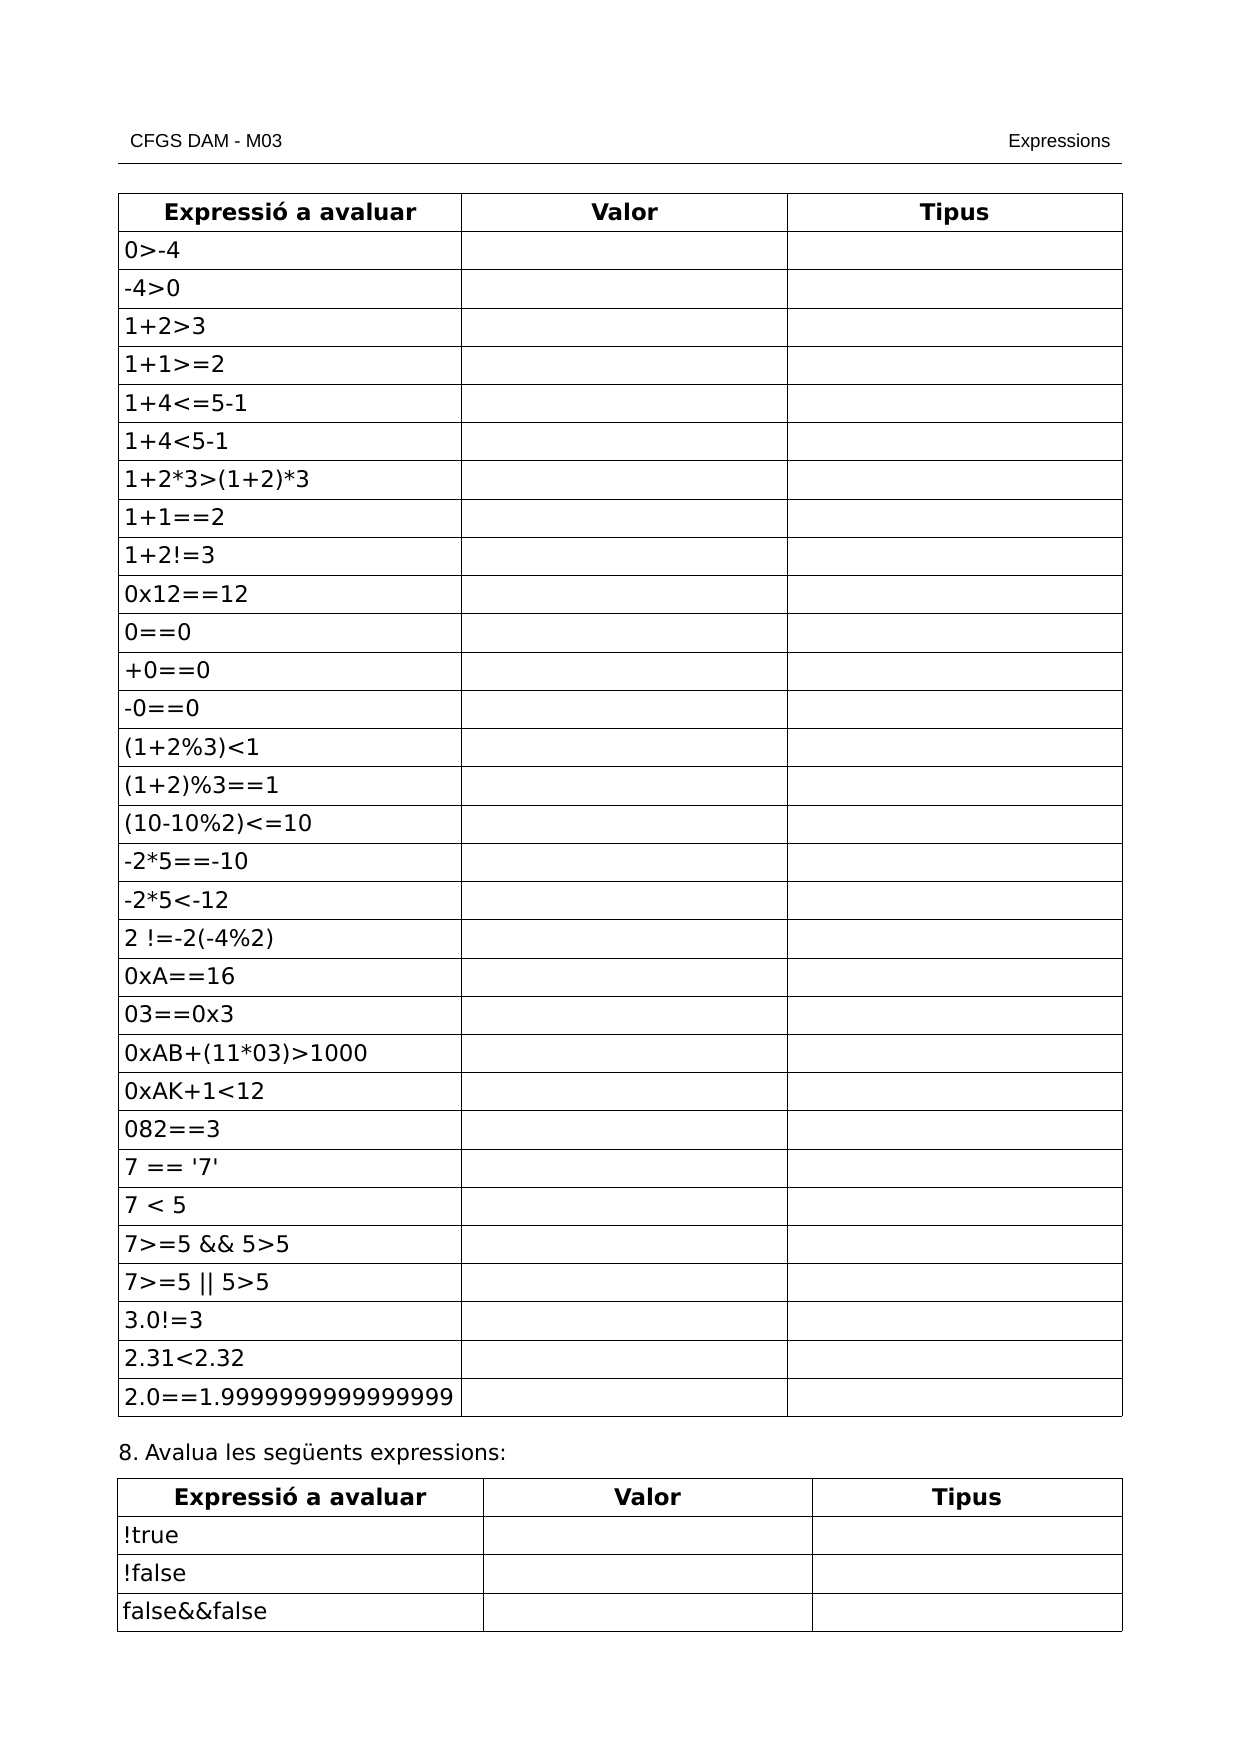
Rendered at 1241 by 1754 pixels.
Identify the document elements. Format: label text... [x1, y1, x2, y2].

table_cell [462, 576, 787, 613]
table_cell [462, 270, 787, 307]
table_cell -4>0 [119, 270, 461, 307]
table_cell [788, 767, 1122, 804]
table_header Tipus [788, 194, 1122, 231]
table_header Tipus [813, 1479, 1122, 1516]
table_cell 1+2*3>(1+2)*3 [119, 461, 461, 499]
table_cell [788, 1226, 1122, 1263]
table_cell [462, 385, 787, 422]
table_cell [788, 997, 1122, 1034]
table_cell 0x12==12 [119, 576, 461, 613]
table_cell -2*5==-10 [119, 844, 461, 881]
table_cell [462, 1226, 787, 1263]
table_cell [462, 1035, 787, 1072]
table_cell 7 == '7' [119, 1150, 461, 1187]
table_cell 1+2>3 [119, 309, 461, 346]
table_cell 0==0 [119, 614, 461, 652]
table_cell -2*5<-12 [119, 882, 461, 919]
table_cell 1+1==2 [119, 500, 461, 537]
table_cell [788, 500, 1122, 537]
table_cell [484, 1555, 812, 1592]
table_cell [484, 1517, 812, 1554]
table_cell [462, 461, 787, 499]
table_cell 7>=5 && 5>5 [119, 1226, 461, 1263]
table_cell [788, 270, 1122, 307]
table_cell [462, 959, 787, 996]
table_cell (1+2%3)<1 [119, 729, 461, 766]
table_cell 7>=5 || 5>5 [119, 1264, 461, 1301]
table_cell (1+2)%3==1 [119, 767, 461, 804]
table_cell -0==0 [119, 691, 461, 728]
table_cell [462, 882, 787, 919]
table_cell [462, 806, 787, 843]
table_cell [462, 844, 787, 881]
table_cell [788, 1379, 1122, 1416]
table_cell [462, 614, 787, 652]
table_cell [813, 1555, 1122, 1592]
table_cell [788, 423, 1122, 460]
table_cell [788, 1073, 1122, 1110]
table_cell [788, 806, 1122, 843]
table_cell [462, 729, 787, 766]
table_cell [462, 232, 787, 269]
table_cell false&&false [118, 1594, 483, 1631]
table_cell 7 < 5 [119, 1188, 461, 1225]
table_cell 1+1>=2 [119, 347, 461, 384]
table_cell [462, 1073, 787, 1110]
table_cell [462, 997, 787, 1034]
table_cell [788, 920, 1122, 957]
table_cell [462, 691, 787, 728]
table_cell 3.0!=3 [119, 1302, 461, 1340]
table_cell [788, 461, 1122, 499]
table_cell [788, 844, 1122, 881]
table_cell [788, 385, 1122, 422]
table_cell (10-10%2)<=10 [119, 806, 461, 843]
table_cell [788, 1264, 1122, 1301]
table_cell [462, 423, 787, 460]
table_cell 082==3 [119, 1111, 461, 1148]
table_cell 1+2!=3 [119, 538, 461, 575]
table_cell [788, 1035, 1122, 1072]
table_cell 0xAB+(11*03)>1000 [119, 1035, 461, 1072]
table_cell [462, 1111, 787, 1148]
table_cell [788, 309, 1122, 346]
table_cell [462, 653, 787, 690]
table_header Expressió a avaluar [118, 1479, 483, 1516]
table_cell [462, 1341, 787, 1378]
table_cell [462, 1150, 787, 1187]
table_cell +0==0 [119, 653, 461, 690]
table_cell [462, 309, 787, 346]
table_cell [462, 538, 787, 575]
table_cell [788, 691, 1122, 728]
table_cell !true [118, 1517, 483, 1554]
table_cell [788, 1341, 1122, 1378]
table_cell [813, 1517, 1122, 1554]
table_cell [484, 1594, 812, 1631]
table_cell [788, 882, 1122, 919]
table_cell 1+4<=5-1 [119, 385, 461, 422]
table_cell [788, 614, 1122, 652]
table_cell [788, 538, 1122, 575]
table_cell [788, 232, 1122, 269]
table_cell !false [118, 1555, 483, 1592]
table_cell [788, 347, 1122, 384]
table_cell 2 !=-2(-4%2) [119, 920, 461, 957]
table_cell [462, 1379, 787, 1416]
table_cell [462, 920, 787, 957]
table_cell 03==0x3 [119, 997, 461, 1034]
table_cell [462, 347, 787, 384]
table_cell [462, 1264, 787, 1301]
table_cell [788, 1302, 1122, 1340]
table_cell [462, 767, 787, 804]
table_cell [788, 1188, 1122, 1225]
table_cell 1+4<5-1 [119, 423, 461, 460]
table_cell [788, 1150, 1122, 1187]
table_cell 0>-4 [119, 232, 461, 269]
table_header Expressió a avaluar [119, 194, 461, 231]
table_cell 0xA==16 [119, 959, 461, 996]
table_cell [462, 1188, 787, 1225]
table_cell [788, 576, 1122, 613]
table_cell 2.0==1.9999999999999999 [119, 1379, 461, 1416]
table_cell [462, 1302, 787, 1340]
table_cell [813, 1594, 1122, 1631]
table_cell [788, 729, 1122, 766]
table_cell [788, 959, 1122, 996]
list Avalua les següents expressions: [118, 1440, 1122, 1465]
table_cell 2.31<2.32 [119, 1341, 461, 1378]
table_header Valor [462, 194, 787, 231]
table_cell 0xAK+1<12 [119, 1073, 461, 1110]
table_cell [462, 500, 787, 537]
table_header Valor [484, 1479, 812, 1516]
table_cell [788, 1111, 1122, 1148]
table_cell [788, 653, 1122, 690]
